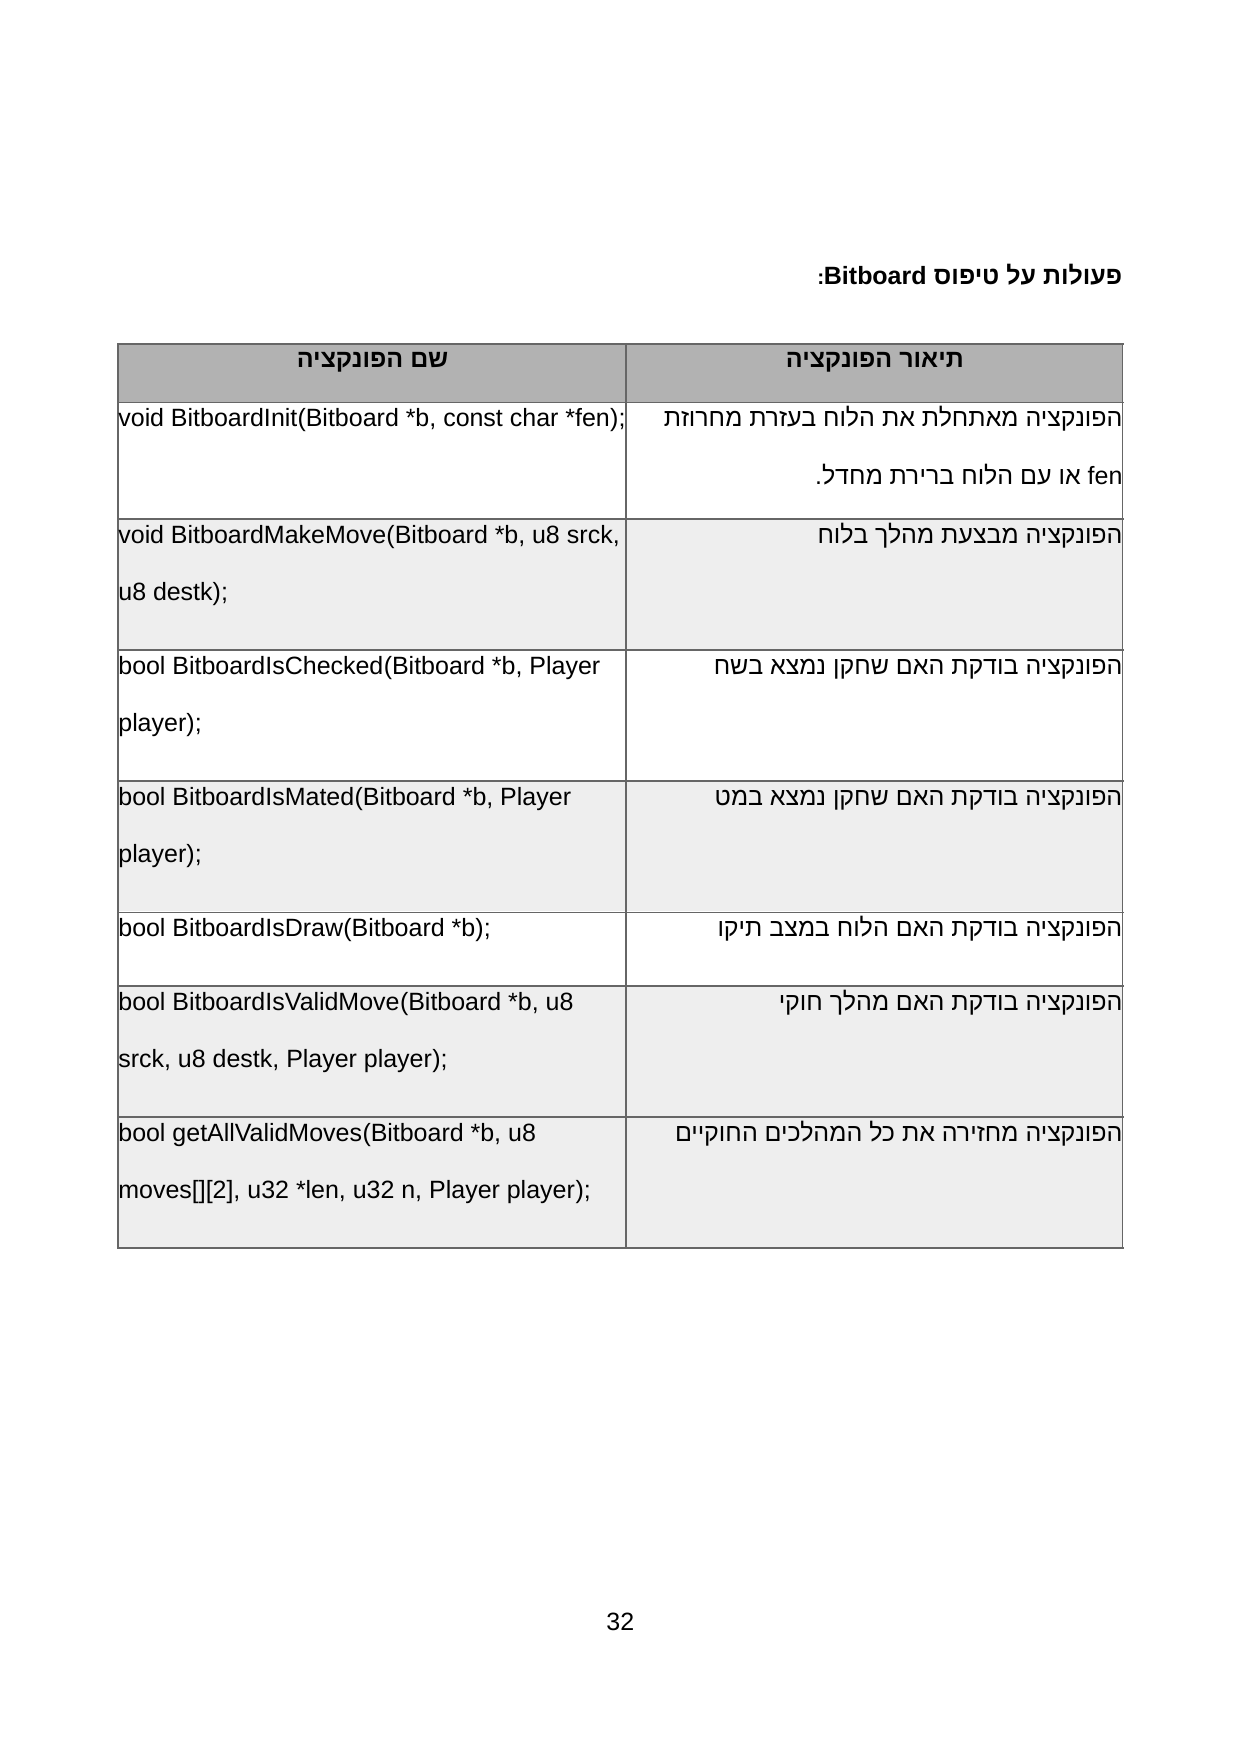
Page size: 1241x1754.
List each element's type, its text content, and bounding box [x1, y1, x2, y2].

text פעולות על טיפוס Bitboard: [118, 261, 1122, 290]
table_cell bool BitboardIsDraw(Bitboard *b); [119, 913, 625, 985]
table_header שם הפונקציה [119, 345, 625, 402]
table_header תיאור הפונקציה [627, 345, 1122, 402]
table_cell bool BitboardIsChecked(Bitboard *b, Player player); [119, 651, 625, 780]
table_cell bool BitboardIsMated(Bitboard *b, Player player); [119, 782, 625, 911]
table_cell bool getAllValidMoves(Bitboard *b, u8 moves[][2], u32 *len, u32 n, Player player); [119, 1118, 625, 1247]
table_cell הפונקציה בודקת האם הלוח במצב תיקו [627, 913, 1122, 985]
table_cell הפונקציה בודקת האם שחקן נמצא במט [627, 782, 1122, 911]
table_cell void BitboardMakeMove(Bitboard *b, u8 srck, u8 destk); [119, 520, 625, 649]
table_cell הפונקציה בודקת האם שחקן נמצא בשח [627, 651, 1122, 780]
table_cell הפונקציה מבצעת מהלך בלוח [627, 520, 1122, 649]
table_cell הפונקציה מאתחלת את הלוח בעזרת מחרוזת fen או עם הלוח ברירת מחדל. [627, 403, 1122, 518]
table_cell הפונקציה בודקת האם מהלך חוקי [627, 987, 1122, 1116]
table_cell bool BitboardIsValidMove(Bitboard *b, u8 srck, u8 destk, Player player); [119, 987, 625, 1116]
table_cell הפונקציה מחזירה את כל המהלכים החוקיים [627, 1118, 1122, 1247]
table_cell void BitboardInit(Bitboard *b, const char *fen); [119, 403, 625, 518]
